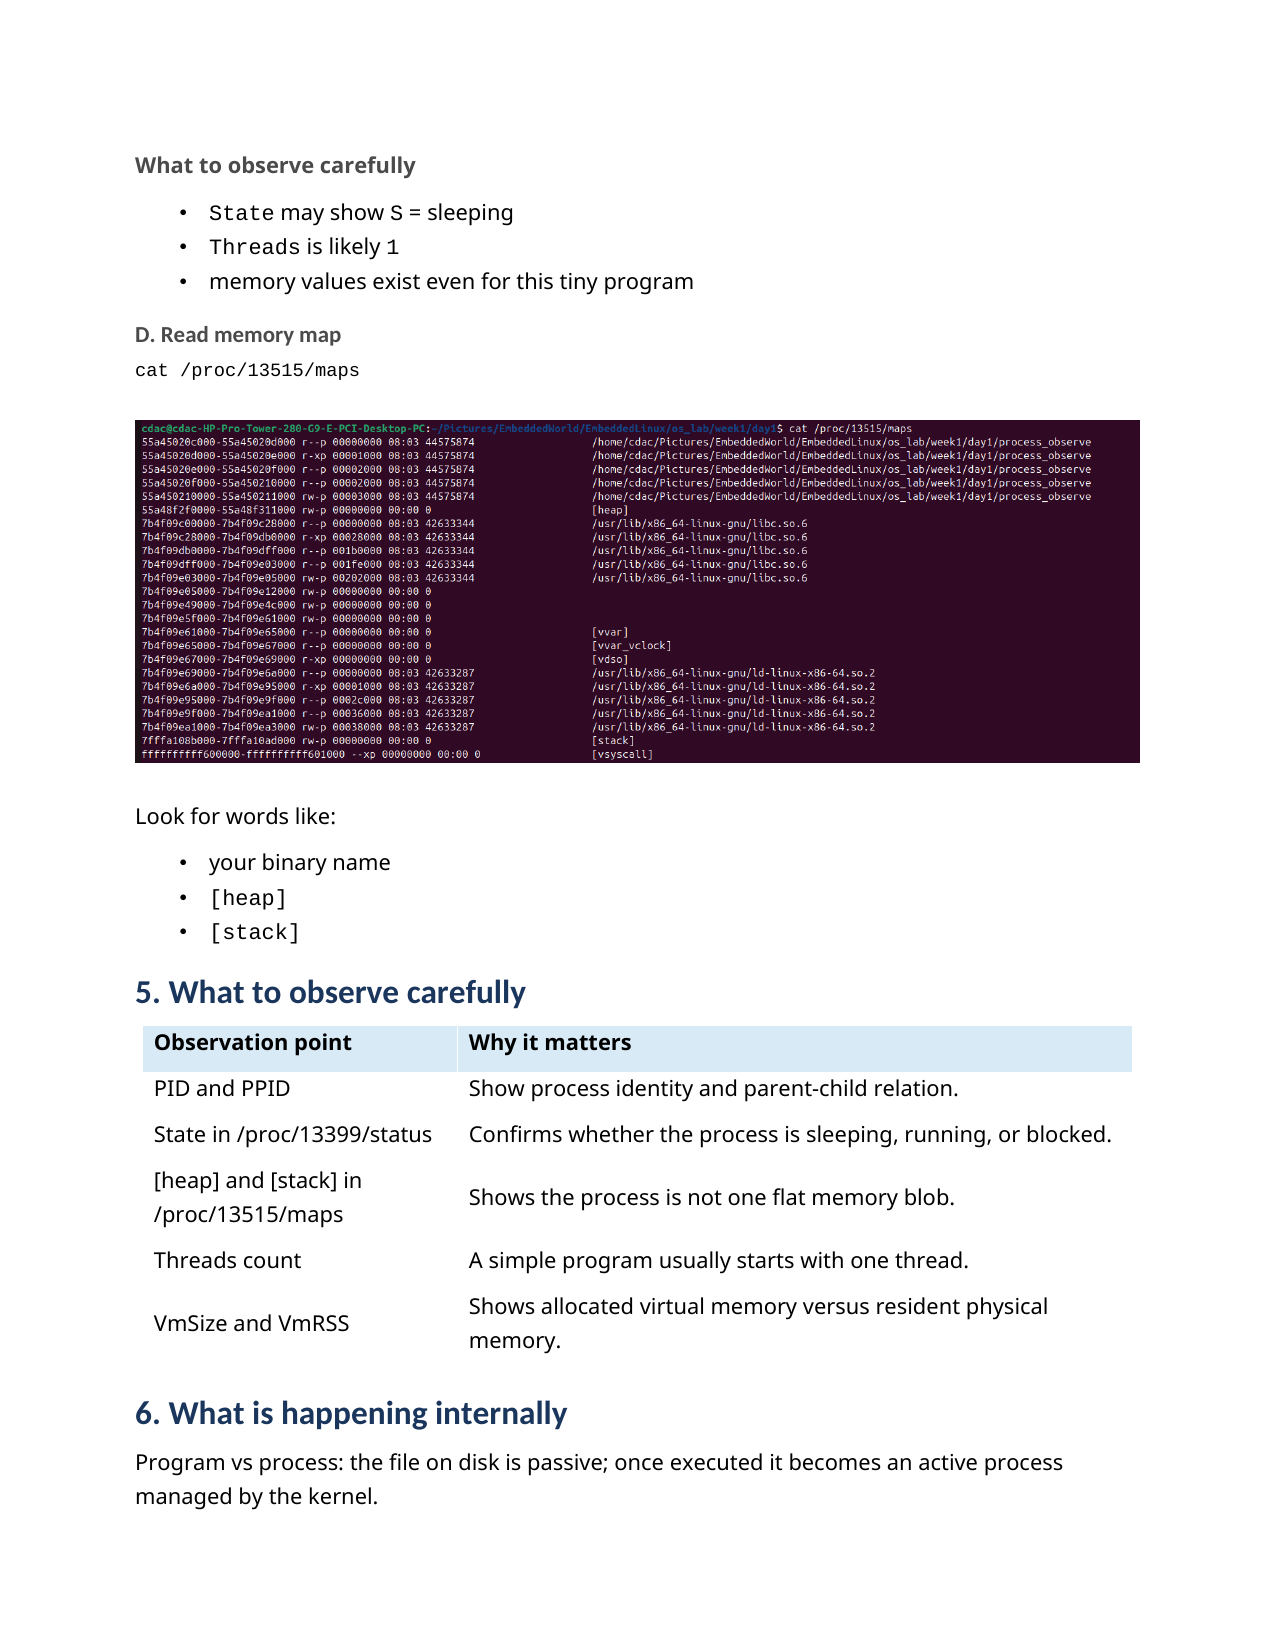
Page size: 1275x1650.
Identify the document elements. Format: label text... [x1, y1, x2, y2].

table_header Observation point [143, 1026, 457, 1072]
table_cell PID and PPID [143, 1073, 457, 1118]
text Program vs process: the file on disk is passive; once executed it becomes an active process managed by the kernel. [135, 1447, 1140, 1511]
subtitle D. Read memory map [135, 321, 1140, 349]
subtitle 5. What to observe carefully [135, 971, 1140, 1012]
table_cell Shows the process is not one flat memory blob. [458, 1165, 1132, 1245]
table_cell Show process identity and parent-child relation. [458, 1073, 1132, 1118]
table_cell VmSize and VmRSS [143, 1291, 457, 1371]
subtitle What to observe carefully [135, 150, 1140, 180]
table_cell Shows allocated virtual memory versus resident physical memory. [458, 1291, 1132, 1371]
table_cell A simple program usually starts with one thread. [458, 1245, 1132, 1291]
table_cell [heap] and [stack] in /proc/13515/maps [143, 1165, 457, 1245]
table_cell Threads count [143, 1245, 457, 1291]
list [heap] [179, 882, 1140, 912]
table_header Why it matters [458, 1026, 1132, 1072]
table_cell Confirms whether the process is sleeping, running, or blocked. [458, 1119, 1132, 1164]
picture [135, 420, 1140, 763]
text Look for words like: [135, 801, 1140, 831]
list Threads is likely 1 [179, 231, 1140, 261]
text cat /proc/13515/maps [135, 361, 1140, 382]
list your binary name [179, 847, 1140, 877]
list State may show S = sleeping [179, 197, 1140, 227]
list memory values exist even for this tiny program [179, 266, 1140, 295]
list [stack] [179, 916, 1140, 946]
table_cell State in /proc/13399/status [143, 1119, 457, 1164]
subtitle 6. What is happening internally [135, 1392, 1140, 1433]
